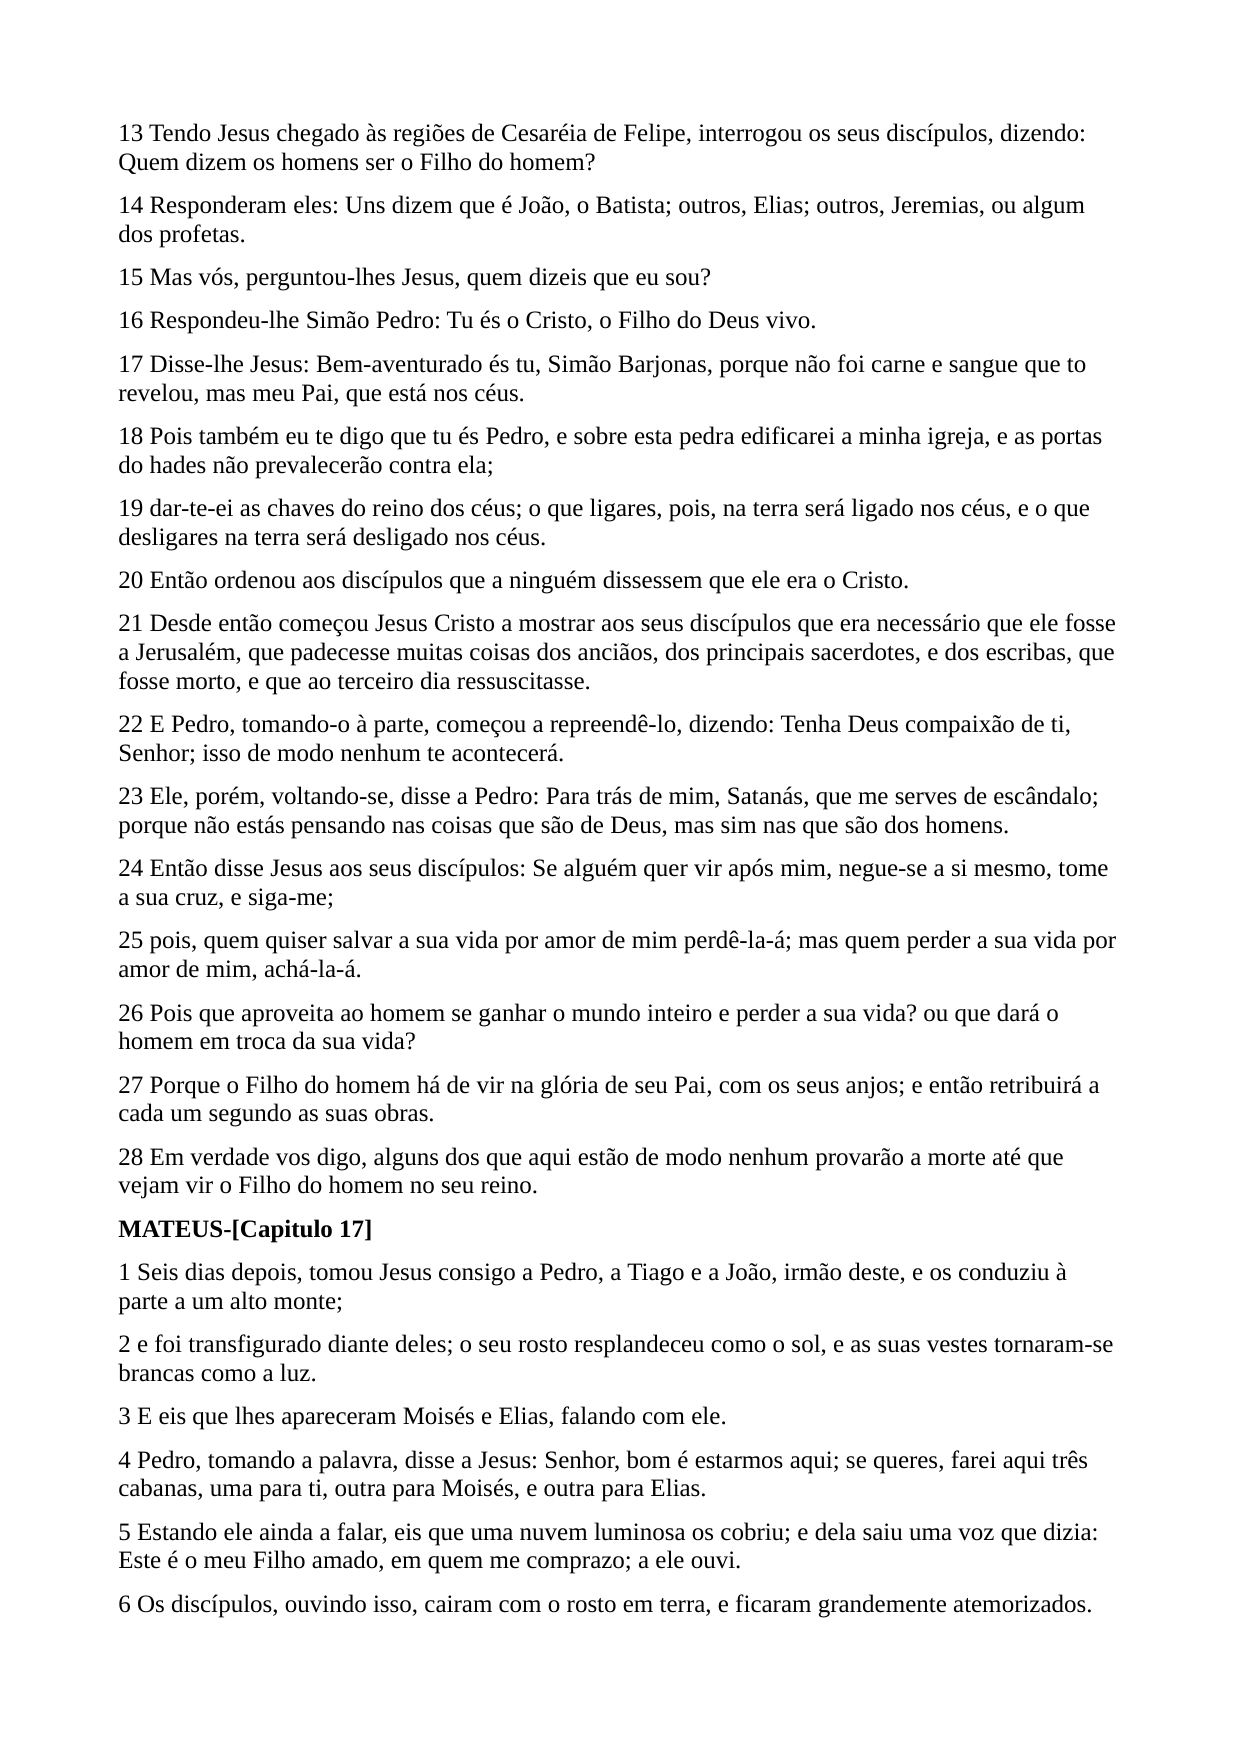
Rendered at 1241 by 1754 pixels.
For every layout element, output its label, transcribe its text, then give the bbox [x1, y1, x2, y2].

text 22 E Pedro, tomando-o à parte, começou a repreendê-lo, dizendo: Tenha Deus compaixão de ti, Senhor; isso de modo nenhum te acontecerá. [118, 709, 1122, 767]
text 19 dar-te-ei as chaves do reino dos céus; o que ligares, pois, na terra será ligado nos céus, e o que desligares na terra será desligado nos céus. [118, 493, 1122, 551]
text 14 Responderam eles: Uns dizem que é João, o Batista; outros, Elias; outros, Jeremias, ou algum dos profetas. [118, 190, 1122, 248]
text 13 Tendo Jesus chegado às regiões de Cesaréia de Felipe, interrogou os seus discípulos, dizendo: Quem dizem os homens ser o Filho do homem? [118, 118, 1122, 176]
text 15 Mas vós, perguntou-lhes Jesus, quem dizeis que eu sou? [118, 262, 1122, 291]
text 23 Ele, porém, voltando-se, disse a Pedro: Para trás de mim, Satanás, que me serves de escândalo; porque não estás pensando nas coisas que são de Deus, mas sim nas que são dos homens. [118, 781, 1122, 839]
text 28 Em verdade vos digo, alguns dos que aqui estão de modo nenhum provarão a morte até que vejam vir o Filho do homem no seu reino. [118, 1142, 1122, 1199]
text 27 Porque o Filho do homem há de vir na glória de seu Pai, com os seus anjos; e então retribuirá a cada um segundo as suas obras. [118, 1070, 1122, 1127]
text 20 Então ordenou aos discípulos que a ninguém dissessem que ele era o Cristo. [118, 565, 1122, 594]
text 18 Pois também eu te digo que tu és Pedro, e sobre esta pedra edificarei a minha igreja, e as portas do hades não prevalecerão contra ela; [118, 421, 1122, 478]
text 21 Desde então começou Jesus Cristo a mostrar aos seus discípulos que era necessário que ele fosse a Jerusalém, que padecesse muitas coisas dos anciãos, dos principais sacerdotes, e dos escribas, que fosse morto, e que ao terceiro dia ressuscitasse. [118, 608, 1122, 695]
text 17 Disse-lhe Jesus: Bem-aventurado és tu, Simão Barjonas, porque não foi carne e sangue que to revelou, mas meu Pai, que está nos céus. [118, 349, 1122, 406]
text 16 Respondeu-lhe Simão Pedro: Tu és o Cristo, o Filho do Deus vivo. [118, 306, 1122, 334]
text 5 Estando ele ainda a falar, eis que uma nuvem luminosa os cobriu; e dela saiu uma voz que dizia: Este é o meu Filho amado, em quem me comprazo; a ele ouvi. [118, 1517, 1122, 1574]
text 1 Seis dias depois, tomou Jesus consigo a Pedro, a Tiago e a João, irmão deste, e os conduziu à parte a um alto monte; [118, 1257, 1122, 1315]
text 2 e foi transfigurado diante deles; o seu rosto resplandeceu como o sol, e as suas vestes tornaram-se brancas como a luz. [118, 1329, 1122, 1387]
text 25 pois, quem quiser salvar a sua vida por amor de mim perdê-la-á; mas quem perder a sua vida por amor de mim, achá-la-á. [118, 926, 1122, 983]
text 3 E eis que lhes apareceram Moisés e Elias, falando com ele. [118, 1401, 1122, 1430]
text 4 Pedro, tomando a palavra, disse a Jesus: Senhor, bom é estarmos aqui; se queres, farei aqui três cabanas, uma para ti, outra para Moisés, e outra para Elias. [118, 1445, 1122, 1502]
text MATEUS-[Capitulo 17] [118, 1214, 1122, 1243]
text 24 Então disse Jesus aos seus discípulos: Se alguém quer vir após mim, negue-se a si mesmo, tome a sua cruz, e siga-me; [118, 853, 1122, 911]
text 26 Pois que aproveita ao homem se ganhar o mundo inteiro e perder a sua vida? ou que dará o homem em troca da sua vida? [118, 998, 1122, 1055]
text 6 Os discípulos, ouvindo isso, cairam com o rosto em terra, e ficaram grandemente atemorizados. [118, 1589, 1122, 1618]
